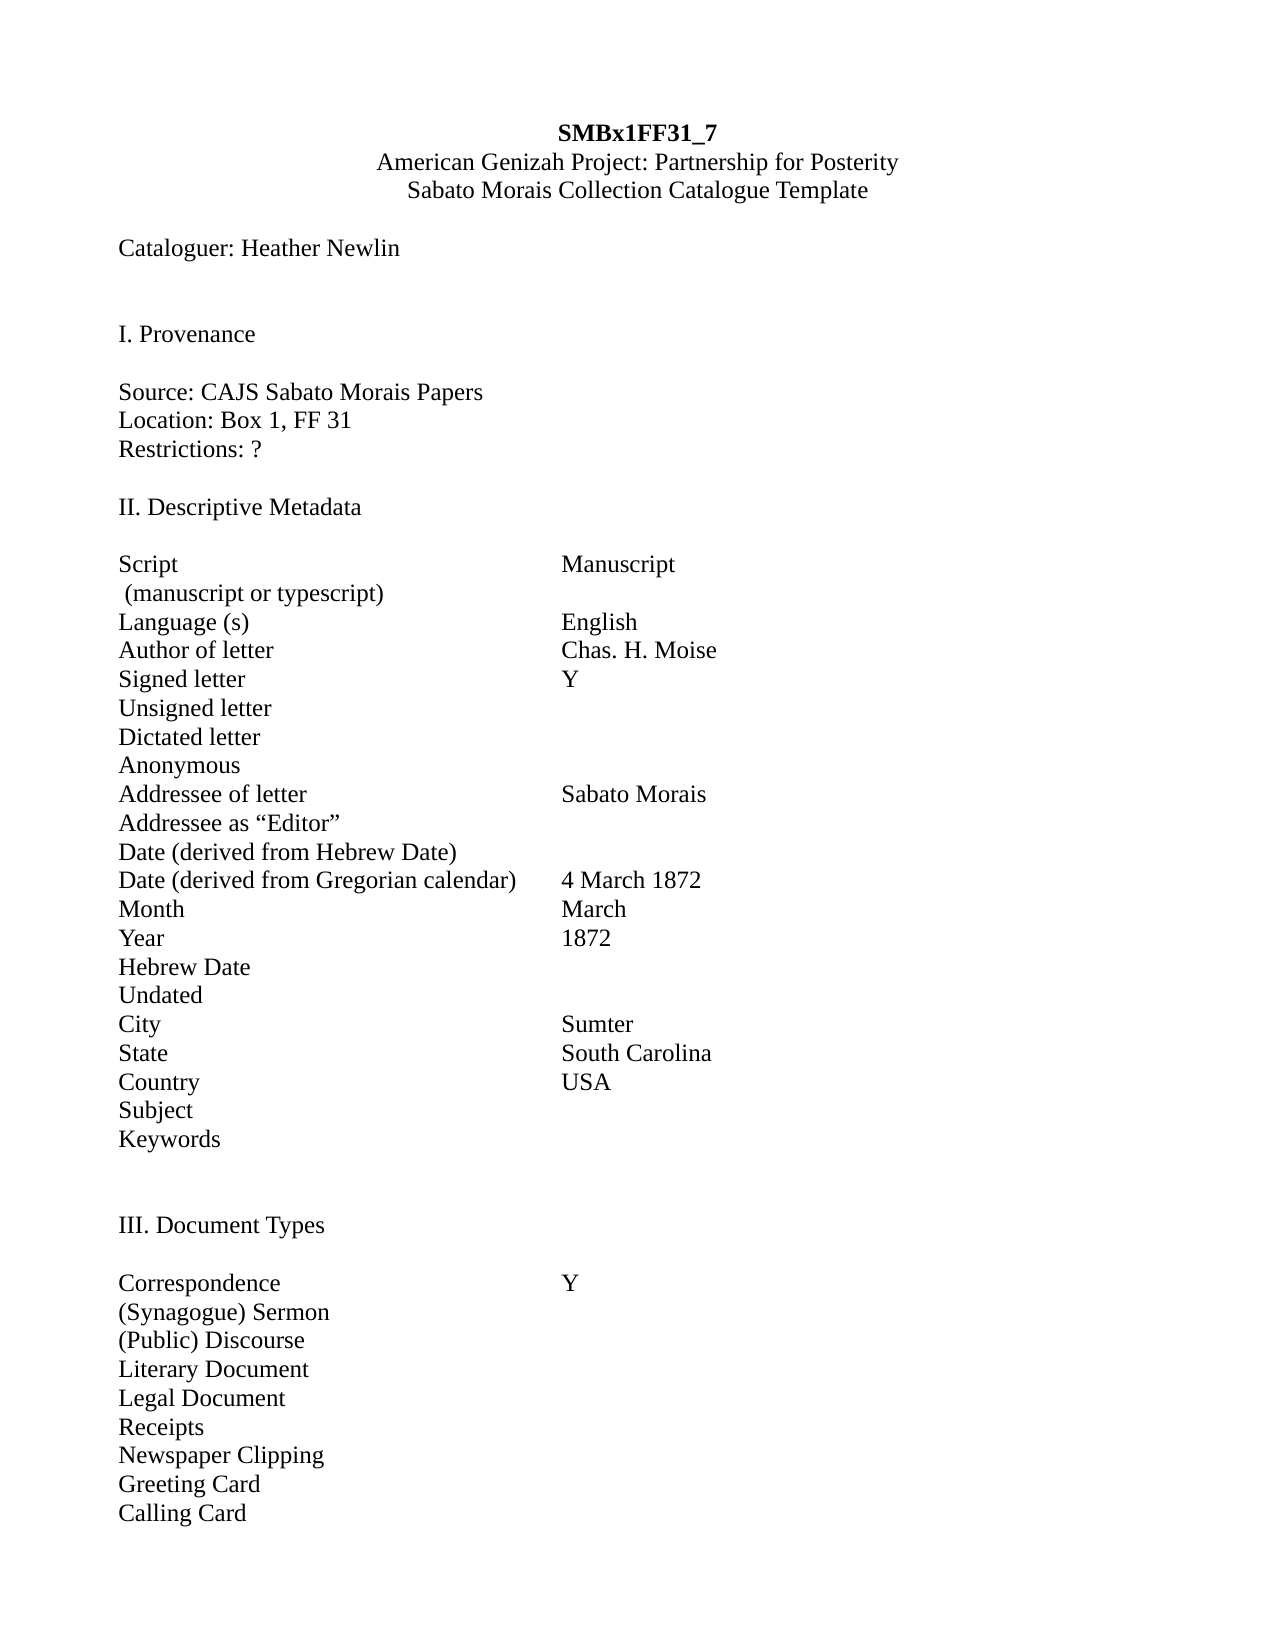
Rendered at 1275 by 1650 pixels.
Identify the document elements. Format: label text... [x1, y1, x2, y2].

text Country USA [118, 1067, 1157, 1096]
text Newspaper Clipping [118, 1441, 1157, 1469]
text Undated [118, 981, 1157, 1009]
text (Synagogue) Sermon [118, 1297, 1157, 1326]
text Sabato Morais Collection Catalogue Template [118, 176, 1157, 204]
text Month March [118, 894, 1157, 923]
text Receipts [118, 1412, 1157, 1441]
text Keywords [118, 1124, 1157, 1153]
text Language (s) English [118, 607, 1157, 636]
text Restrictions: ? [118, 434, 1157, 463]
text Literary Document [118, 1354, 1157, 1383]
text Subject [118, 1096, 1157, 1124]
text Addressee as “Editor” [118, 808, 1157, 837]
text Year 1872 [118, 923, 1157, 952]
text Source: CAJS Sabato Morais Papers [118, 377, 1157, 406]
text Signed letter Y [118, 664, 1157, 693]
text Author of letter Chas. H. Moise [118, 636, 1157, 664]
text Greeting Card [118, 1469, 1157, 1498]
text III. Document Types [118, 1211, 1157, 1239]
text American Genizah Project: Partnership for Posterity [118, 147, 1157, 176]
text Correspondence Y [118, 1268, 1157, 1297]
text Location: Box 1, FF 31 [118, 406, 1157, 434]
text Cataloguer: Heather Newlin [118, 233, 1157, 262]
text City Sumter [118, 1009, 1157, 1038]
text Legal Document [118, 1383, 1157, 1412]
text II. Descriptive Metadata [118, 492, 1157, 521]
text Unsigned letter [118, 693, 1157, 722]
text Calling Card [118, 1498, 1157, 1527]
text Date (derived from Hebrew Date) [118, 837, 1157, 866]
text Hebrew Date [118, 952, 1157, 981]
text Script Manuscript [118, 549, 1157, 578]
text Date (derived from Gregorian calendar) 4 March 1872 [118, 866, 1157, 894]
text State South Carolina [118, 1038, 1157, 1067]
text Addressee of letter Sabato Morais [118, 779, 1157, 808]
text SMBx1FF31_7 [118, 118, 1157, 147]
text (manuscript or typescript) [118, 578, 1157, 607]
text I. Provenance [118, 319, 1157, 348]
text Anonymous [118, 751, 1157, 779]
text (Public) Discourse [118, 1326, 1157, 1354]
text Dictated letter [118, 722, 1157, 751]
